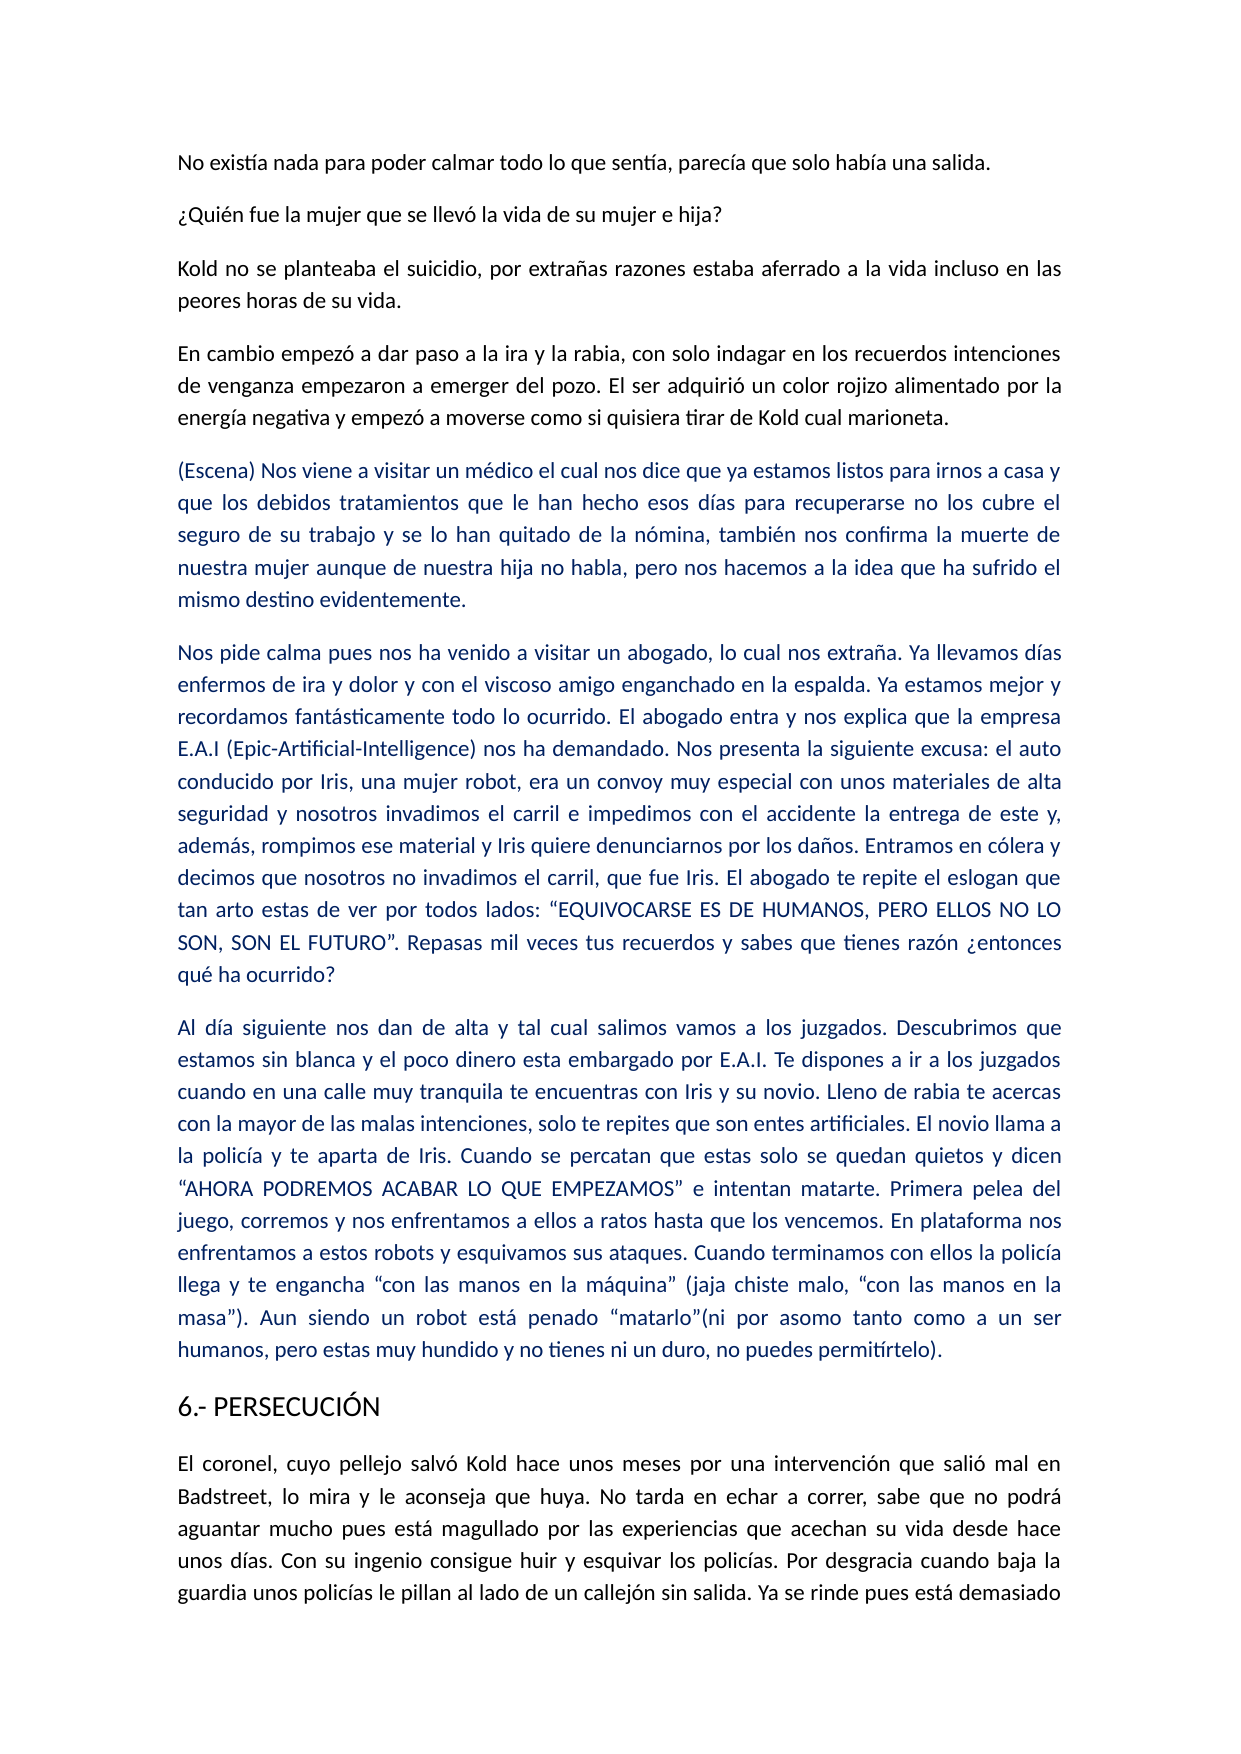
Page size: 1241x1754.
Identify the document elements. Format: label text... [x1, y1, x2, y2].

text El coronel, cuyo pellejo salvó Kold hace unos meses por una intervención que salió mal en Badstreet, lo mira y le aconseja que huya. No tarda en echar a correr, sabe que no podrá aguantar mucho pues está magullado por las experiencias que acechan su vida desde hace unos días. Con su ingenio consigue huir y esquivar los policías. Por desgracia cuando baja la guardia unos policías le pillan al lado de un callejón sin salida. Ya se rinde pues está demasiado [177, 1449, 1063, 1606]
text No existía nada para poder calmar todo lo que sentía, parecía que solo había una salida. [177, 148, 1063, 176]
text Kold no se planteaba el suicidio, por extrañas razones estaba aferrado a la vida incluso en las peores horas de su vida. [177, 254, 1063, 314]
text (Escena) Nos viene a visitar un médico el cual nos dice que ya estamos listos para irnos a casa y que los debidos tratamientos que le han hecho esos días para recuperarse no los cubre el seguro de su trabajo y se lo han quitado de la nómina, también nos confirma la muerte de nuestra mujer aunque de nuestra hija no habla, pero nos hacemos a la idea que ha sufrido el mismo destino evidentemente. [177, 456, 1063, 613]
text ¿Quién fue la mujer que se llevó la vida de su mujer e hija? [177, 201, 1063, 229]
text En cambio empezó a dar paso a la ira y la rabia, con solo indagar en los recuerdos intenciones de venganza empezaron a emerger del pozo. El ser adquirió un color rojizo alimentado por la energía negativa y empezó a moverse como si quisiera tirar de Kold cual marioneta. [177, 339, 1063, 431]
text 6.- PERSECUCIÓN [177, 1388, 1063, 1423]
text Nos pide calma pues nos ha venido a visitar un abogado, lo cual nos extraña. Ya llevamos días enfermos de ira y dolor y con el viscoso amigo enganchado en la espalda. Ya estamos mejor y recordamos fantásticamente todo lo ocurrido. El abogado entra y nos explica que la empresa E.A.I (Epic-Artificial-Intelligence) nos ha demandado. Nos presenta la siguiente excusa: el auto conducido por Iris, una mujer robot, era un convoy muy especial con unos materiales de alta seguridad y nosotros invadimos el carril e impedimos con el accidente la entrega de este y, además, rompimos ese material y Iris quiere denunciarnos por los daños. Entramos en cólera y decimos que nosotros no invadimos el carril, que fue Iris. El abogado te repite el eslogan que tan arto estas de ver por todos lados: “EQUIVOCARSE ES DE HUMANOS, PERO ELLOS NO LO SON, SON EL FUTURO”. Repasas mil veces tus recuerdos y sabes que tienes razón ¿entonces qué ha ocurrido? [177, 638, 1063, 988]
text Al día siguiente nos dan de alta y tal cual salimos vamos a los juzgados. Descubrimos que estamos sin blanca y el poco dinero esta embargado por E.A.I. Te dispones a ir a los juzgados cuando en una calle muy tranquila te encuentras con Iris y su novio. Lleno de rabia te acercas con la mayor de las malas intenciones, solo te repites que son entes artificiales. El novio llama a la policía y te aparta de Iris. Cuando se percatan que estas solo se quedan quietos y dicen “AHORA PODREMOS ACABAR LO QUE EMPEZAMOS” e intentan matarte. Primera pelea del juego, corremos y nos enfrentamos a ellos a ratos hasta que los vencemos. En plataforma nos enfrentamos a estos robots y esquivamos sus ataques. Cuando terminamos con ellos la policía llega y te engancha “con las manos en la máquina” (jaja chiste malo, “con las manos en la masa”). Aun siendo un robot está penado “matarlo”(ni por asomo tanto como a un ser humanos, pero estas muy hundido y no tienes ni un duro, no puedes permitírtelo). [177, 1013, 1063, 1363]
